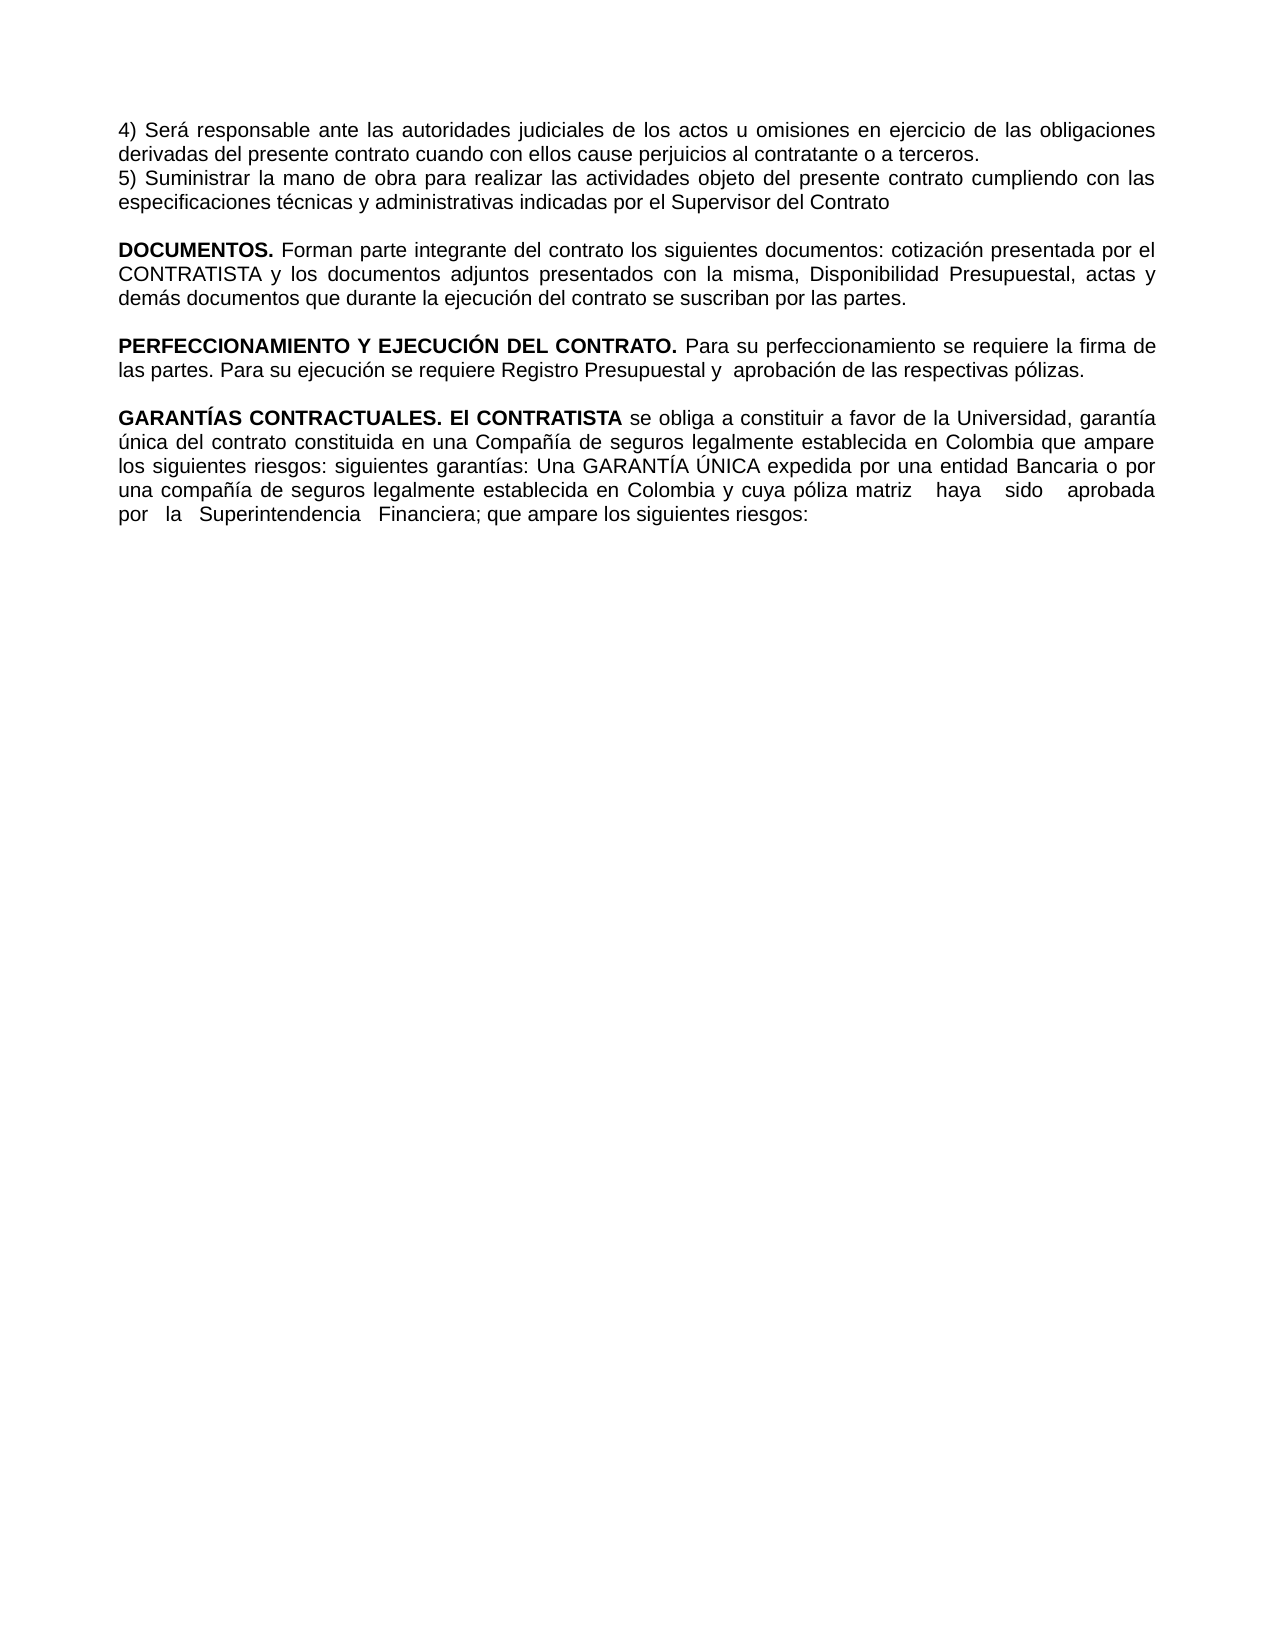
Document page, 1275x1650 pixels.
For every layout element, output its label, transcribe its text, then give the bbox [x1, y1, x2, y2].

text DOCUMENTOS. Forman parte integrante del contrato los siguientes documentos: cotización presentada por el CONTRATISTA y los documentos adjuntos presentados con la misma, Disponibilidad Presupuestal, actas y demás documentos que durante la ejecución del contrato se suscriban por las partes. [118, 238, 1157, 310]
text 5) Suministrar la mano de obra para realizar las actividades objeto del presente contrato cumpliendo con las especificaciones técnicas y administrativas indicadas por el Supervisor del Contrato [118, 166, 1157, 214]
text PERFECCIONAMIENTO Y EJECUCIÓN DEL CONTRATO. Para su perfeccionamiento se requiere la firma de las partes. Para su ejecución se requiere Registro Presupuestal y aprobación de las respectivas pólizas. [118, 334, 1157, 382]
text 4) Será responsable ante las autoridades judiciales de los actos u omisiones en ejercicio de las obligaciones derivadas del presente contrato cuando con ellos cause perjuicios al contratante o a terceros. [118, 118, 1157, 166]
text GARANTÍAS CONTRACTUALES. El CONTRATISTA se obliga a constituir a favor de la Universidad, garantía única del contrato constituida en una Compañía de seguros legalmente establecida en Colombia que ampare los siguientes riesgos: siguientes garantías: Una GARANTÍA ÚNICA expedida por una entidad Bancaria o por una compañía de seguros legalmente establecida en Colombia y cuya póliza matriz haya sido aprobada por la Superintendencia Financiera; que ampare los siguientes riesgos: [118, 406, 1157, 525]
